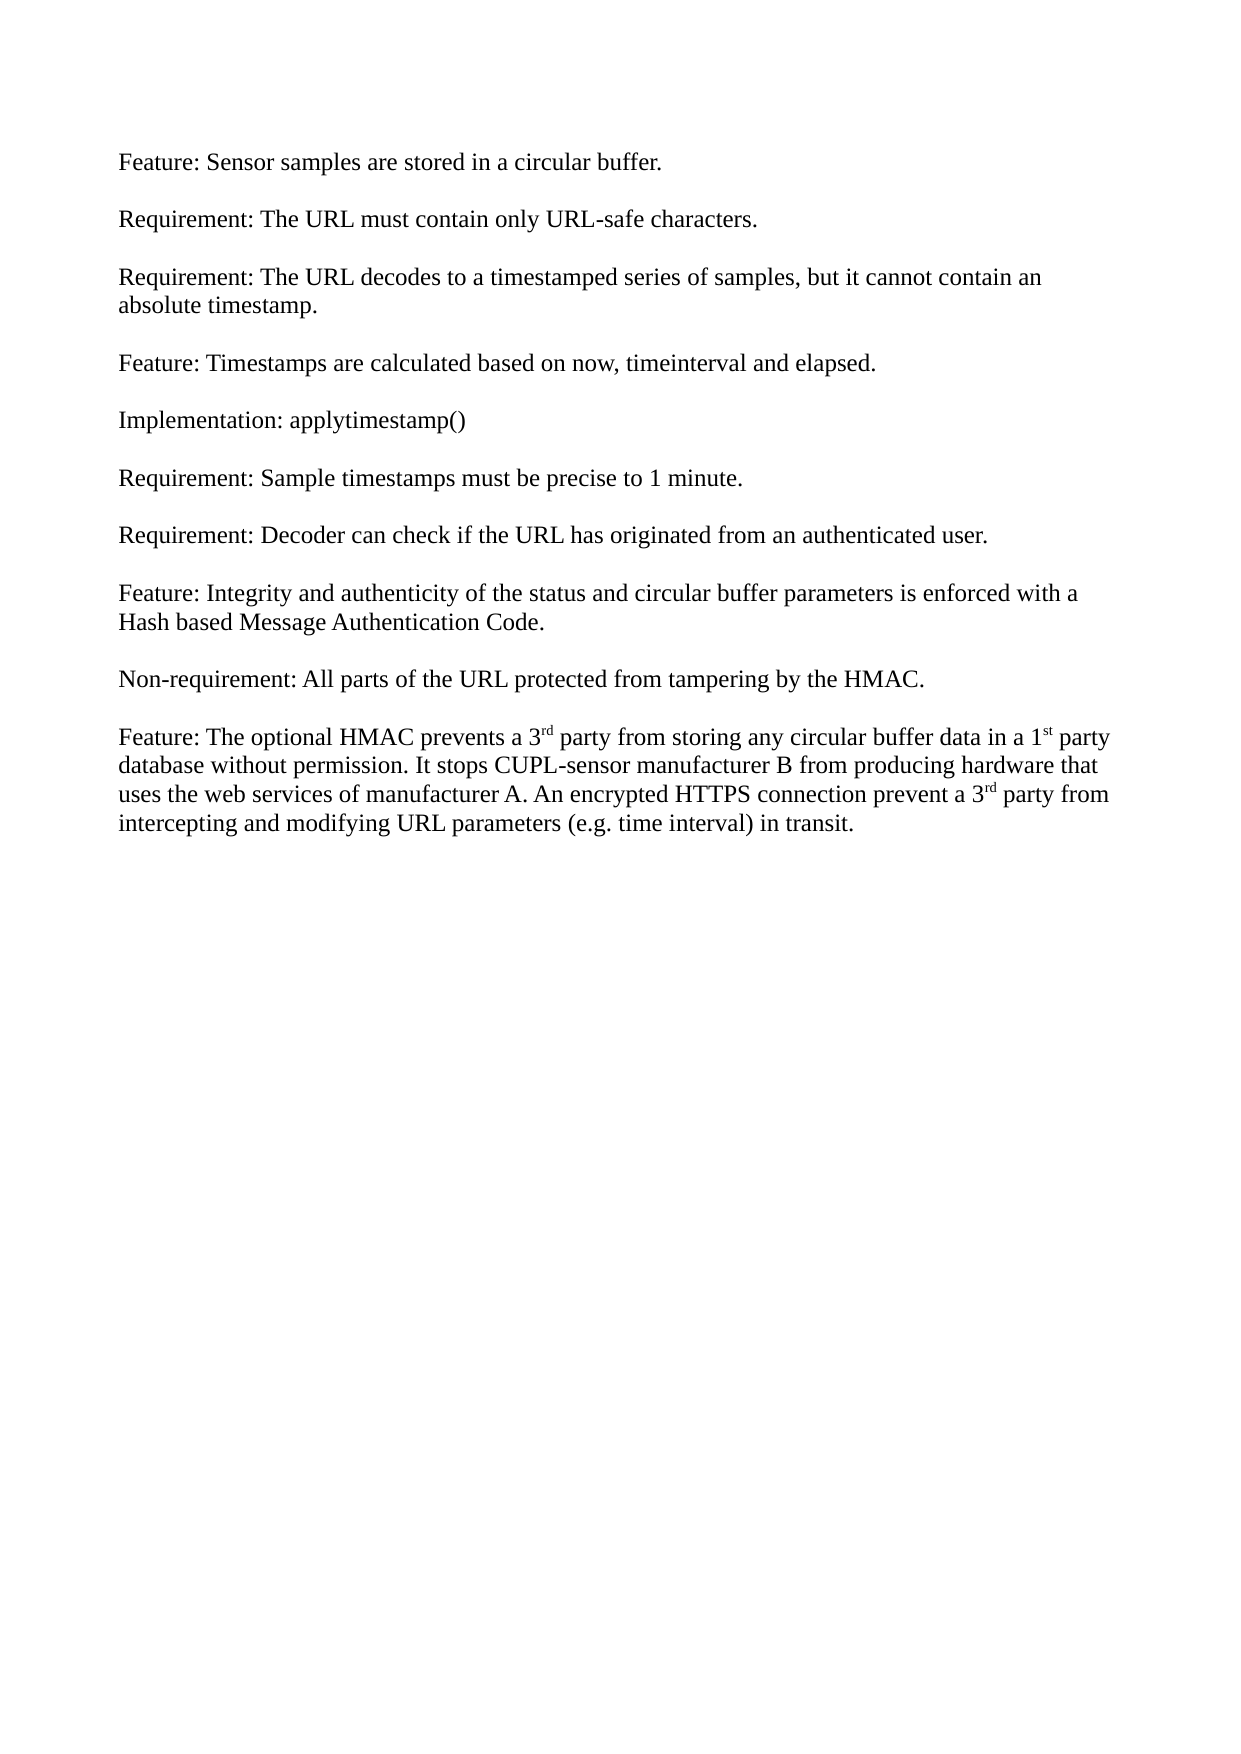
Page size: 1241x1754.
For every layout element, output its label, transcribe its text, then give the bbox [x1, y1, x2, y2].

text Implementation: applytimestamp() [118, 406, 1122, 434]
text Feature: The optional HMAC prevents a 3rd party from storing any circular buffer data in a 1st party database without permission. It stops CUPL-sensor manufacturer B from producing hardware that uses the web services of manufacturer A. An encrypted HTTPS connection prevent a 3rd party from intercepting and modifying URL parameters (e.g. time interval) in transit. [118, 722, 1122, 837]
text Feature: Timestamps are calculated based on now, timeinterval and elapsed. [118, 348, 1122, 377]
text Requirement: Decoder can check if the URL has originated from an authenticated user. [118, 521, 1122, 549]
text Feature: Sensor samples are stored in a circular buffer. [118, 147, 1122, 176]
text Requirement: The URL must contain only URL-safe characters. [118, 204, 1122, 233]
text Non-requirement: All parts of the URL protected from tampering by the HMAC. [118, 664, 1122, 693]
text Requirement: The URL decodes to a timestamped series of samples, but it cannot contain an absolute timestamp. [118, 262, 1122, 319]
text Feature: Integrity and authenticity of the status and circular buffer parameters is enforced with a Hash based Message Authentication Code. [118, 578, 1122, 636]
text Requirement: Sample timestamps must be precise to 1 minute. [118, 463, 1122, 492]
